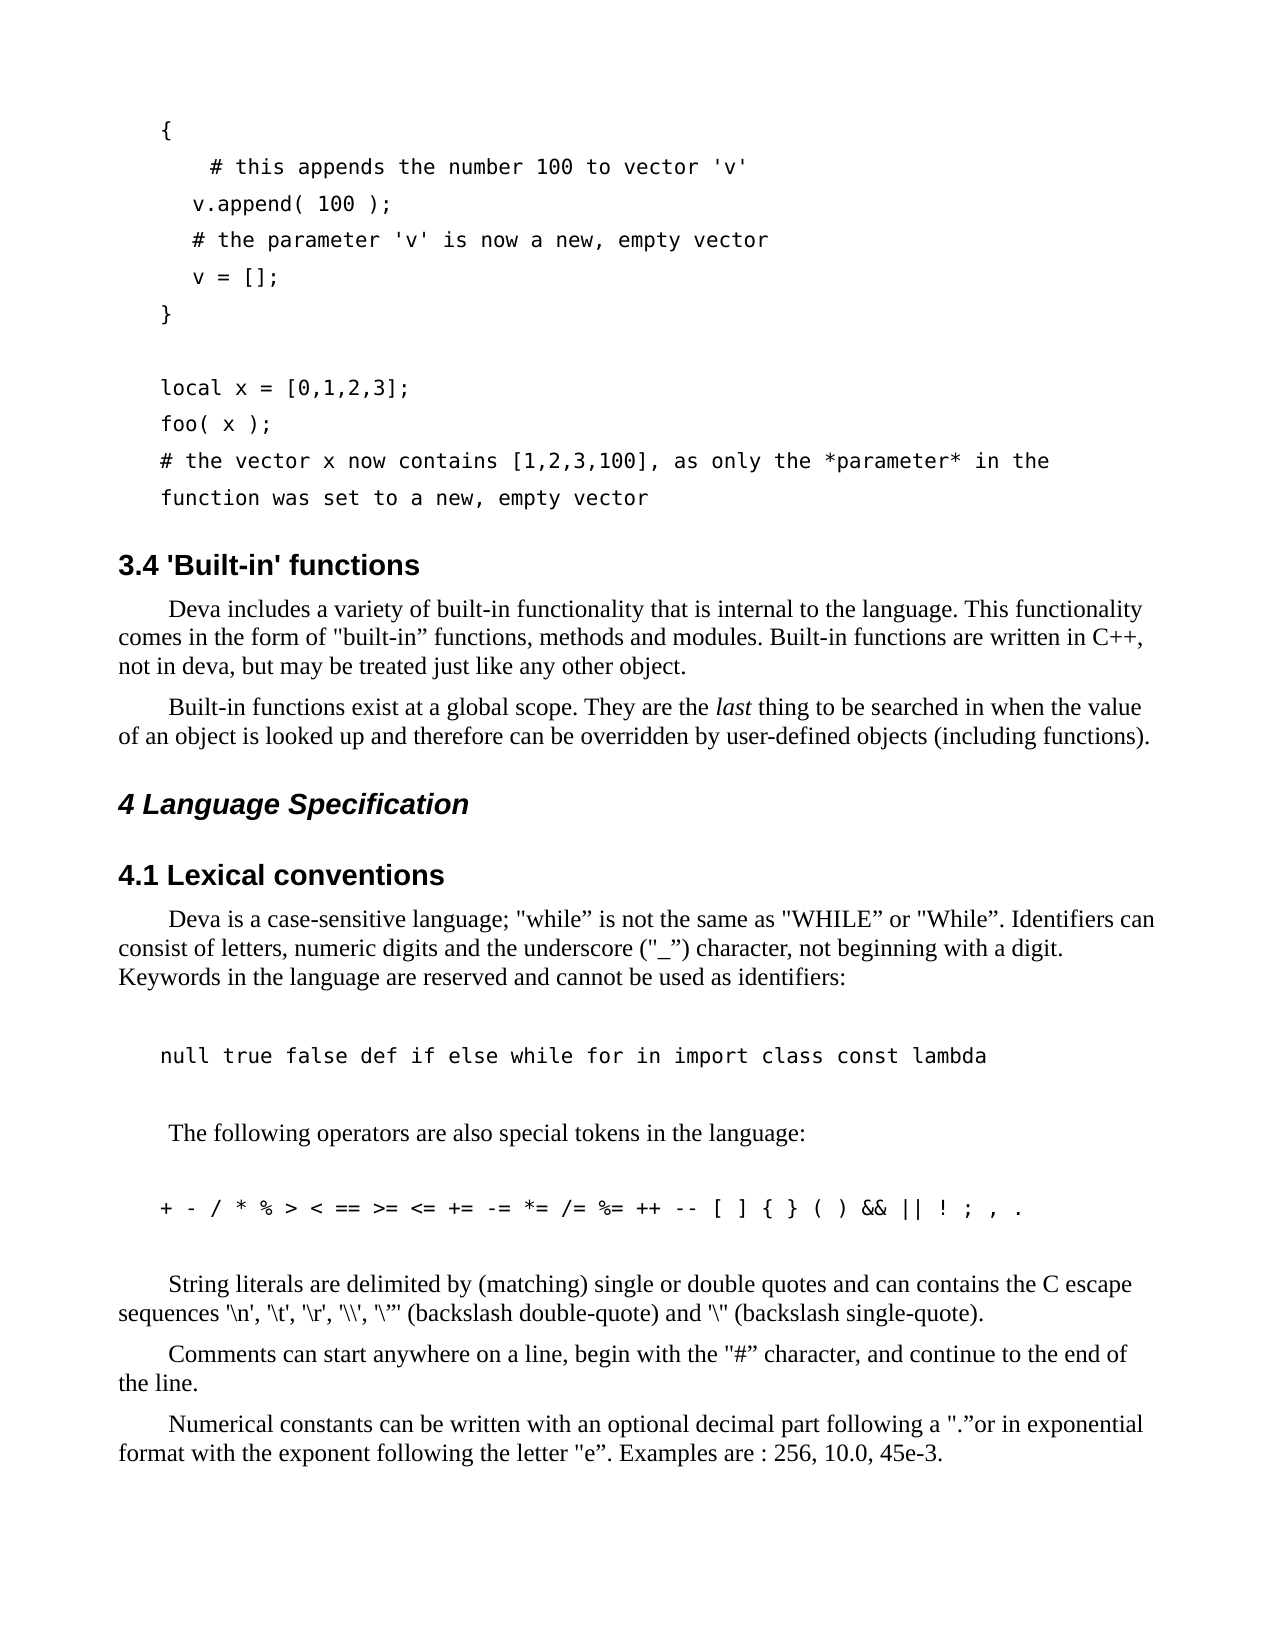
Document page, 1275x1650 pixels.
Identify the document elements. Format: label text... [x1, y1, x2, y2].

text + - / * % > < == >= <= += -= *= /= %= ++ -- [ ] { } ( ) && || ! ; , . [118, 1196, 1157, 1220]
text String literals are delimited by (matching) single or double quotes and can contains the C escape sequences '\n', '\t', '\r', '\\', '\”' (backslash double-quote) and '\'' (backslash single-quote). [118, 1269, 1157, 1327]
text The following operators are also special tokens in the language: [118, 1118, 1157, 1147]
subtitle 4.1 Lexical conventions [118, 858, 1157, 892]
text # the vector x now contains [1,2,3,100], as only the *parameter* in the [118, 449, 1157, 473]
text foo( x ); [118, 412, 1157, 437]
text v = []; [118, 265, 1157, 289]
text { [118, 118, 1157, 142]
text } [118, 302, 1157, 326]
text # the parameter 'v' is now a new, empty vector [118, 228, 1157, 253]
text function was set to a new, empty vector [118, 486, 1157, 510]
text # this appends the number 100 to vector 'v' [118, 155, 1157, 179]
subtitle 4 Language Specification [118, 787, 1157, 821]
text Built-in functions exist at a global scope. They are the last thing to be searched in when the value of an object is looked up and therefore can be overridden by user-defined objects (including functions). [118, 692, 1157, 750]
text Numerical constants can be written with an optional decimal part following a ".”or in exponential format with the exponent following the letter "e”. Examples are : 256, 10.0, 45e-3. [118, 1409, 1157, 1467]
text local x = [0,1,2,3]; [118, 376, 1157, 400]
text null true false def if else while for in import class const lambda [118, 1044, 1157, 1069]
text Deva is a case-sensitive language; "while” is not the same as "WHILE” or "While”. Identifiers can consist of letters, numeric digits and the underscore ("_”) character, not beginning with a digit. Keywords in the language are reserved and cannot be used as identifiers: [118, 904, 1157, 991]
subtitle 3.4 'Built-in' functions [118, 548, 1157, 581]
text Comments can start anywhere on a line, begin with the "#” character, and continue to the end of the line. [118, 1339, 1157, 1397]
text v.append( 100 ); [118, 192, 1157, 216]
text Deva includes a variety of built-in functionality that is internal to the language. This functionality comes in the form of "built-in” functions, methods and modules. Built-in functions are written in C++, not in deva, but may be treated just like any other object. [118, 594, 1157, 680]
